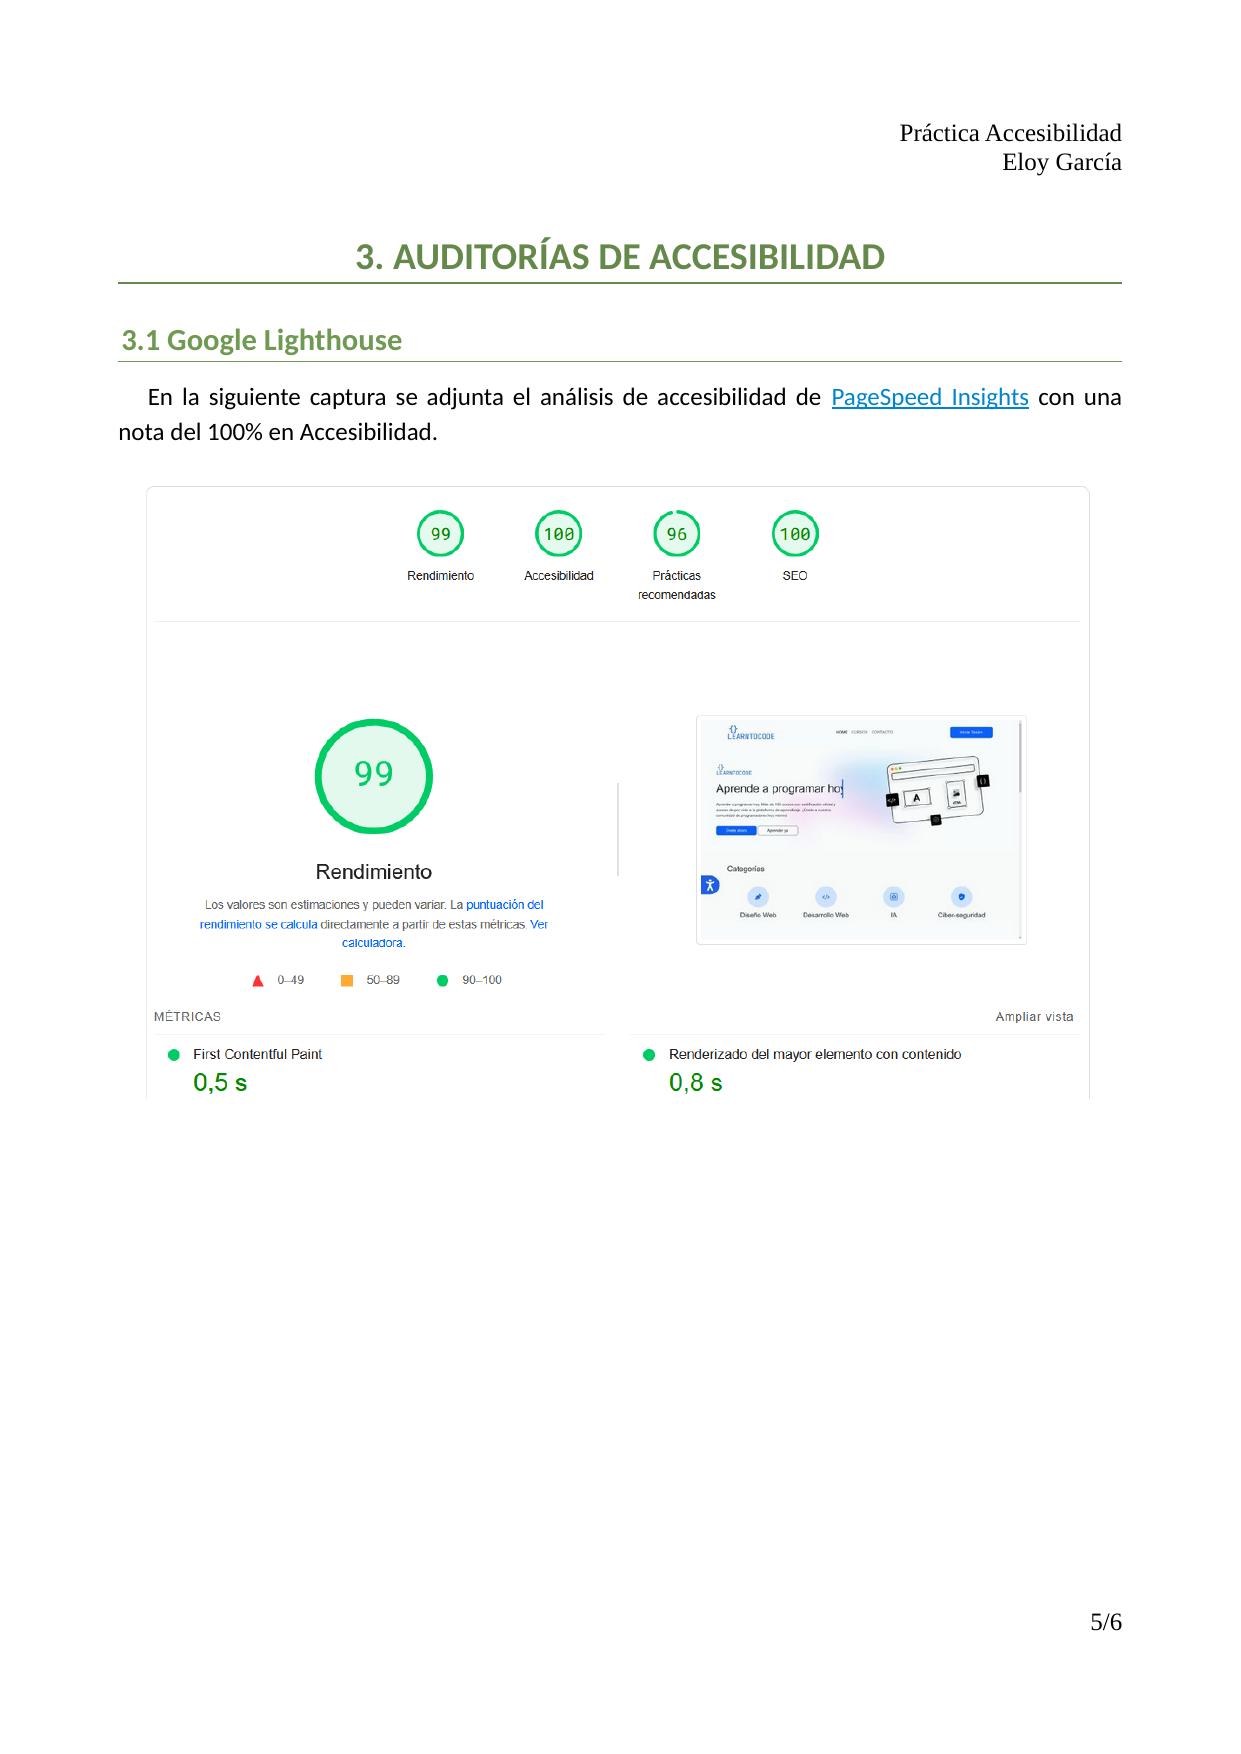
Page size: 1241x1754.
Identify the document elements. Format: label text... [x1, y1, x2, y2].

picture [140, 474, 1100, 1099]
subtitle 3. AUDITORÍAS DE ACCESIBILIDAD [118, 230, 1122, 282]
text En la siguiente captura se adjunta el análisis de accesibilidad de PageSpeed Insights con una nota del 100% en Accesibilidad. [118, 381, 1122, 446]
subtitle 3.1 Google Lighthouse [118, 318, 1122, 361]
